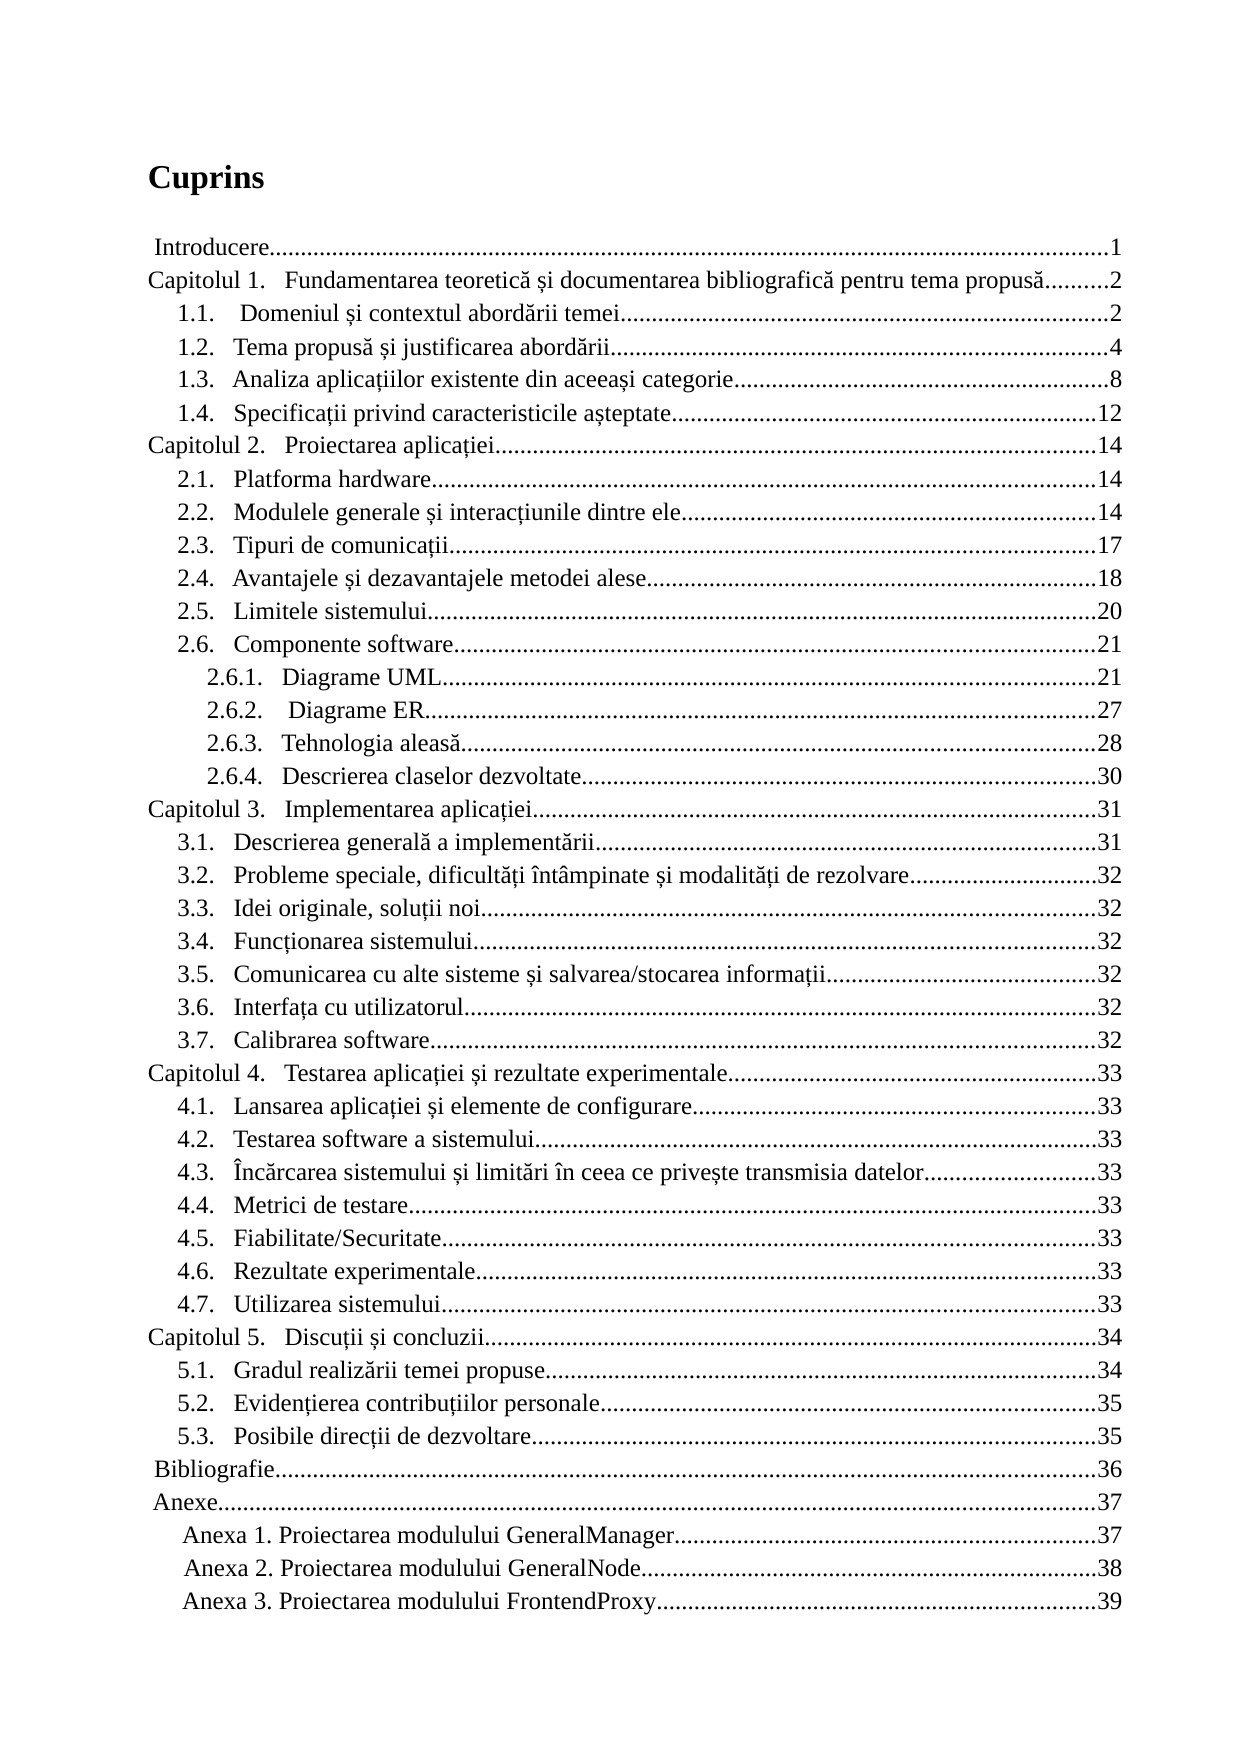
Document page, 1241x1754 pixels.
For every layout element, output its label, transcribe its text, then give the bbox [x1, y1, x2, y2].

text 2.6.3. Tehnologia aleasă 28 [207, 728, 1122, 757]
text Anexa 2. Proiectarea modulului GeneralNode 38 [177, 1553, 1122, 1582]
text Capitolul 3. Implementarea aplicației 31 [148, 794, 1122, 823]
text 1.4. Specificații privind caracteristicile așteptate 12 [177, 398, 1122, 426]
text 2.4. Avantajele și dezavantajele metodei alese 18 [177, 563, 1122, 591]
text 5.3. Posibile direcții de dezvoltare 35 [177, 1421, 1122, 1450]
text 3.3. Idei originale, soluții noi 32 [177, 893, 1122, 922]
text 3.2. Probleme speciale, dificultăți întâmpinate și modalități de rezolvare 32 [177, 860, 1122, 889]
text 2.6.2. Diagrame ER 27 [207, 695, 1122, 723]
text 3.6. Interfața cu utilizatorul 32 [177, 992, 1122, 1021]
text 5.1. Gradul realizării temei propuse 34 [177, 1355, 1122, 1384]
text Capitolul 1. Fundamentarea teoretică și documentarea bibliografică pentru tema propusă 2 [148, 266, 1122, 294]
text 2.6.4. Descrierea claselor dezvoltate 30 [207, 761, 1122, 789]
subtitle Cuprins [148, 157, 1122, 195]
text 3.7. Calibrarea software 32 [177, 1025, 1122, 1054]
text 3.4. Funcționarea sistemului 32 [177, 926, 1122, 955]
text 3.1. Descrierea generală a implementării 31 [177, 827, 1122, 856]
text 2.6.1. Diagrame UML 21 [207, 662, 1122, 691]
text Capitolul 5. Discuții și concluzii 34 [148, 1322, 1122, 1351]
text 4.1. Lansarea aplicației și elemente de configurare 33 [177, 1091, 1122, 1120]
text 2.5. Limitele sistemului 20 [177, 596, 1122, 624]
text Anexa 3. Proiectarea modulului FrontendProxy 39 [177, 1586, 1122, 1615]
text 4.3. Încărcarea sistemului și limitări în ceea ce privește transmisia datelor 33 [177, 1157, 1122, 1186]
text Capitolul 4. Testarea aplicației și rezultate experimentale 33 [148, 1058, 1122, 1087]
text 4.5. Fiabilitate/Securitate 33 [177, 1223, 1122, 1252]
text 2.1. Platforma hardware 14 [177, 464, 1122, 492]
text 4.6. Rezultate experimentale 33 [177, 1256, 1122, 1285]
text 1.1. Domeniul și contextul abordării temei 2 [177, 298, 1122, 327]
text Bibliografie 36 [148, 1454, 1122, 1483]
text 5.2. Evidențierea contribuțiilor personale 35 [177, 1388, 1122, 1417]
text 2.3. Tipuri de comunicații 17 [177, 530, 1122, 558]
text 1.3. Analiza aplicațiilor existente din aceeași categorie 8 [177, 364, 1122, 393]
text 2.2. Modulele generale și interacțiunile dintre ele 14 [177, 497, 1122, 525]
text 4.2. Testarea software a sistemului 33 [177, 1124, 1122, 1153]
text Capitolul 2. Proiectarea aplicației 14 [148, 431, 1122, 459]
text Introducere 1 [148, 232, 1122, 261]
text 1.2. Tema propusă și justificarea abordării 4 [177, 332, 1122, 360]
text 4.4. Metrici de testare 33 [177, 1190, 1122, 1219]
text 2.6. Componente software 21 [177, 629, 1122, 657]
text Anexe 37 [148, 1487, 1122, 1516]
text 4.7. Utilizarea sistemului 33 [177, 1289, 1122, 1318]
text 3.5. Comunicarea cu alte sisteme și salvarea/stocarea informații 32 [177, 959, 1122, 988]
text Anexa 1. Proiectarea modulului GeneralManager 37 [177, 1520, 1122, 1549]
